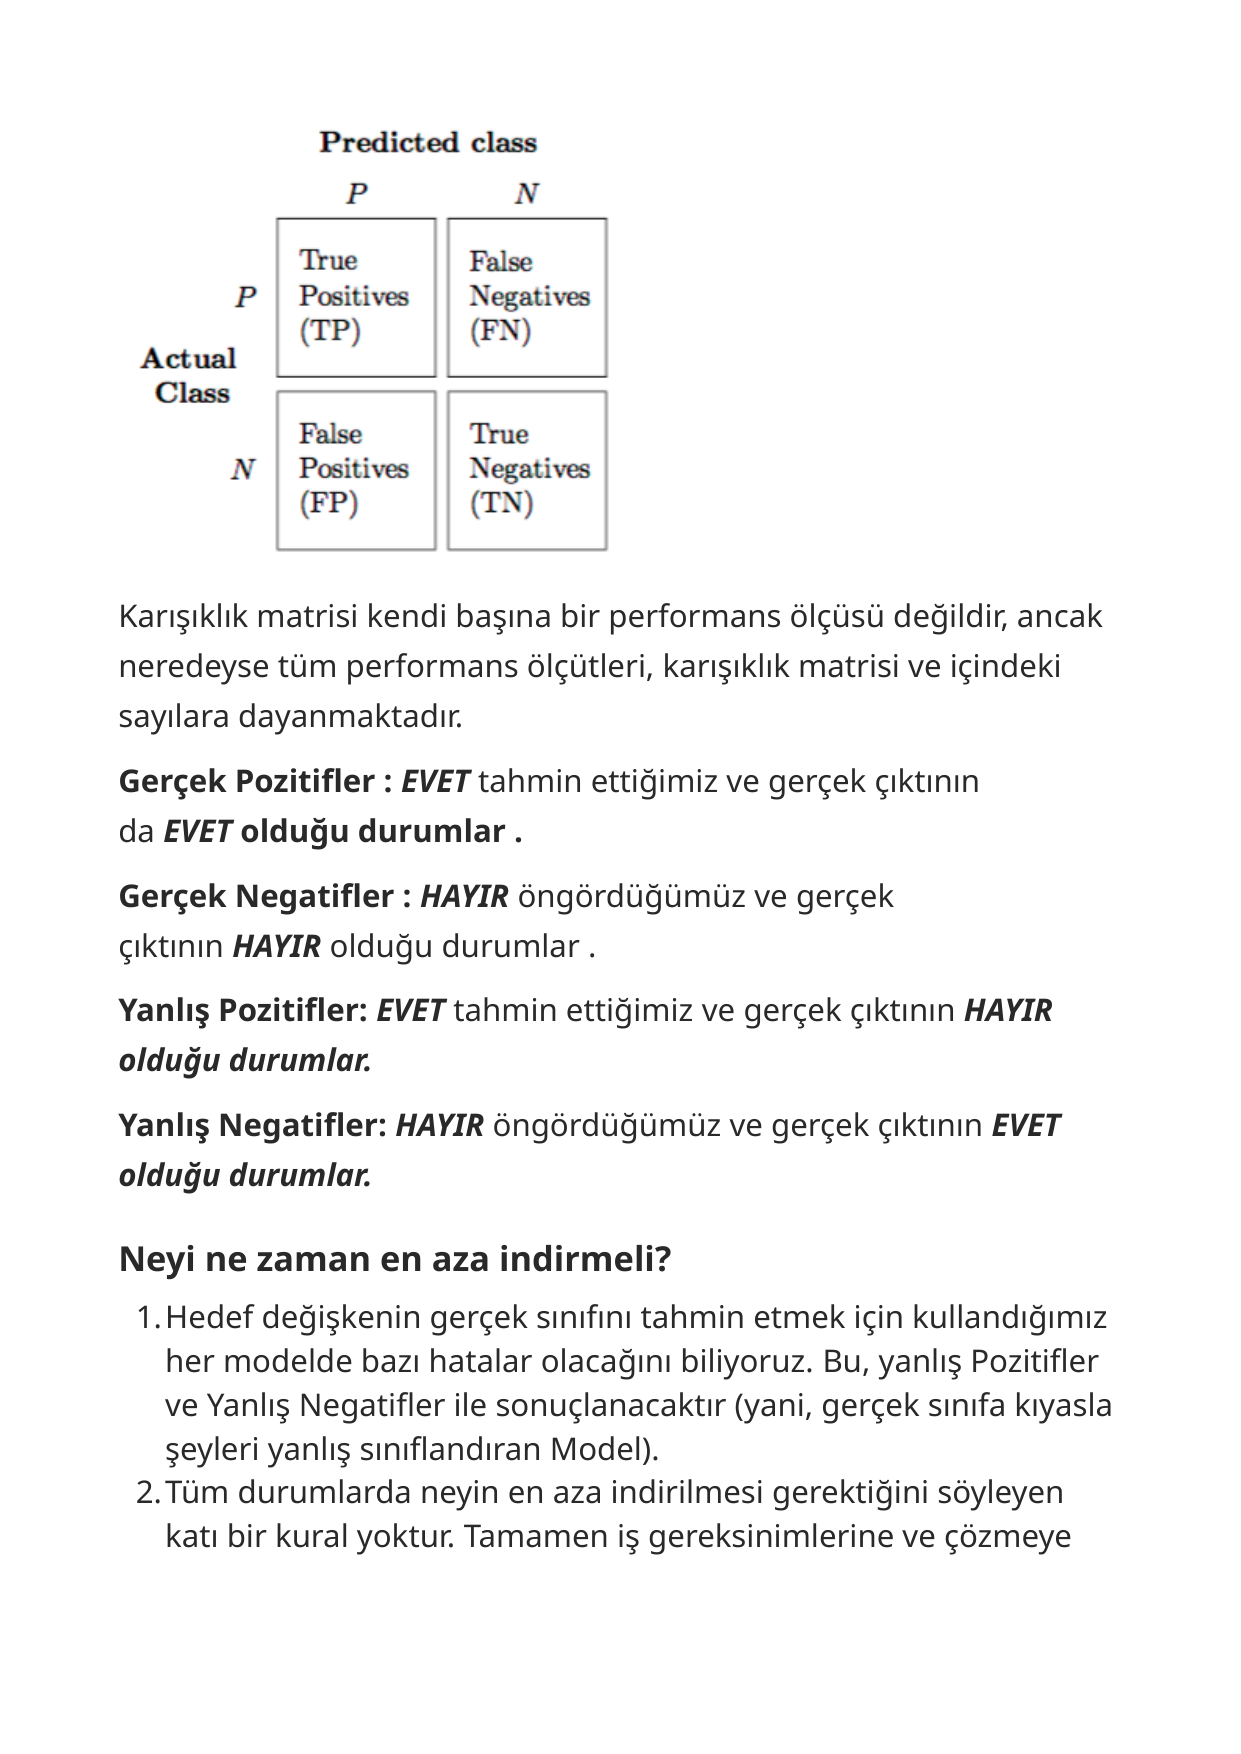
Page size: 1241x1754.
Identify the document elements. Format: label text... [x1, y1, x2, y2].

text Yanlış Pozitifler: EVET tahmin ettiğimiz ve gerçek çıktının HAYIR olduğu durumlar. [118, 981, 1122, 1081]
subtitle Neyi ne zaman en aza indirmeli? [118, 1235, 1122, 1282]
picture [118, 118, 637, 569]
text Gerçek Negatifler : HAYIR öngördüğümüz ve gerçek çıktının HAYIR olduğu durumlar . [118, 866, 1122, 966]
text Karışıklık matrisi kendi başına bir performans ölçüsü değildir, ancak neredeyse tüm performans ölçütleri, karışıklık matrisi ve içindeki sayılara dayanmaktadır. [118, 587, 1122, 737]
text Gerçek Pozitifler : EVET tahmin ettiğimiz ve gerçek çıktının da EVET olduğu durumlar . [118, 752, 1122, 852]
text Yanlış Negatifler: HAYIR öngördüğümüz ve gerçek çıktının EVET olduğu durumlar. [118, 1095, 1122, 1195]
list Tüm durumlarda neyin en aza indirilmesi gerektiğini söyleyen katı bir kural yoktur. Tamamen iş gereksinimlerine ve çözmeye çalıştığınız sorunun bağlamına bağlıdır. Neye dayanarak, Yanlış pozitifleri veya Yanlış Negatifleri en aza indirmek isteyebiliriz. [165, 1469, 1122, 1557]
list Hedef değişkenin gerçek sınıfını tahmin etmek için kullandığımız her modelde bazı hatalar olacağını biliyoruz. Bu, yanlış Pozitifler ve Yanlış Negatifler ile sonuçlanacaktır (yani, gerçek sınıfa kıyasla şeyleri yanlış sınıflandıran Model). [165, 1294, 1122, 1469]
